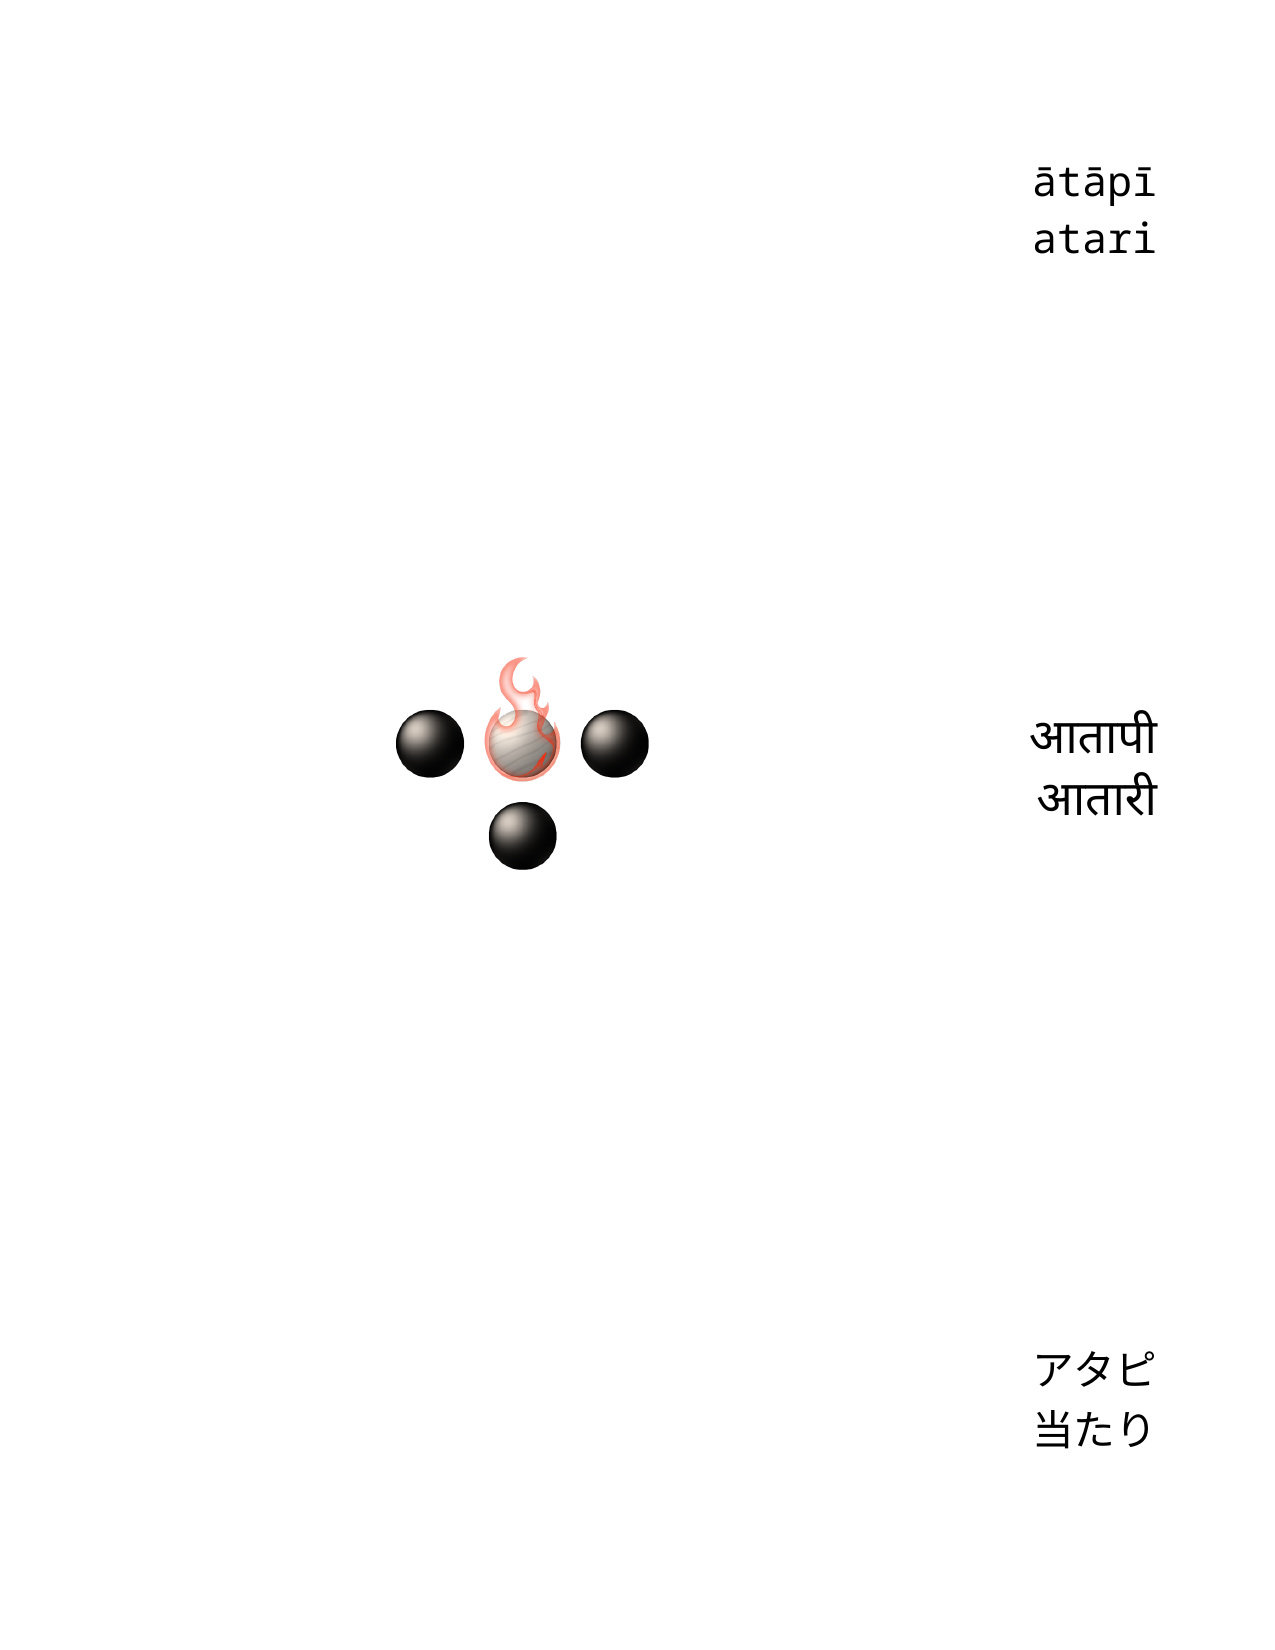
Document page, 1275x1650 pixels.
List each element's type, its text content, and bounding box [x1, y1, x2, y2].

picture [385, 606, 660, 881]
table_header ātāpī atari [928, 152, 1157, 493]
table_cell アタピ 当たり [928, 1053, 1157, 1469]
table_header [118, 152, 927, 1469]
table_cell आतापी आतारी [928, 493, 1157, 1053]
